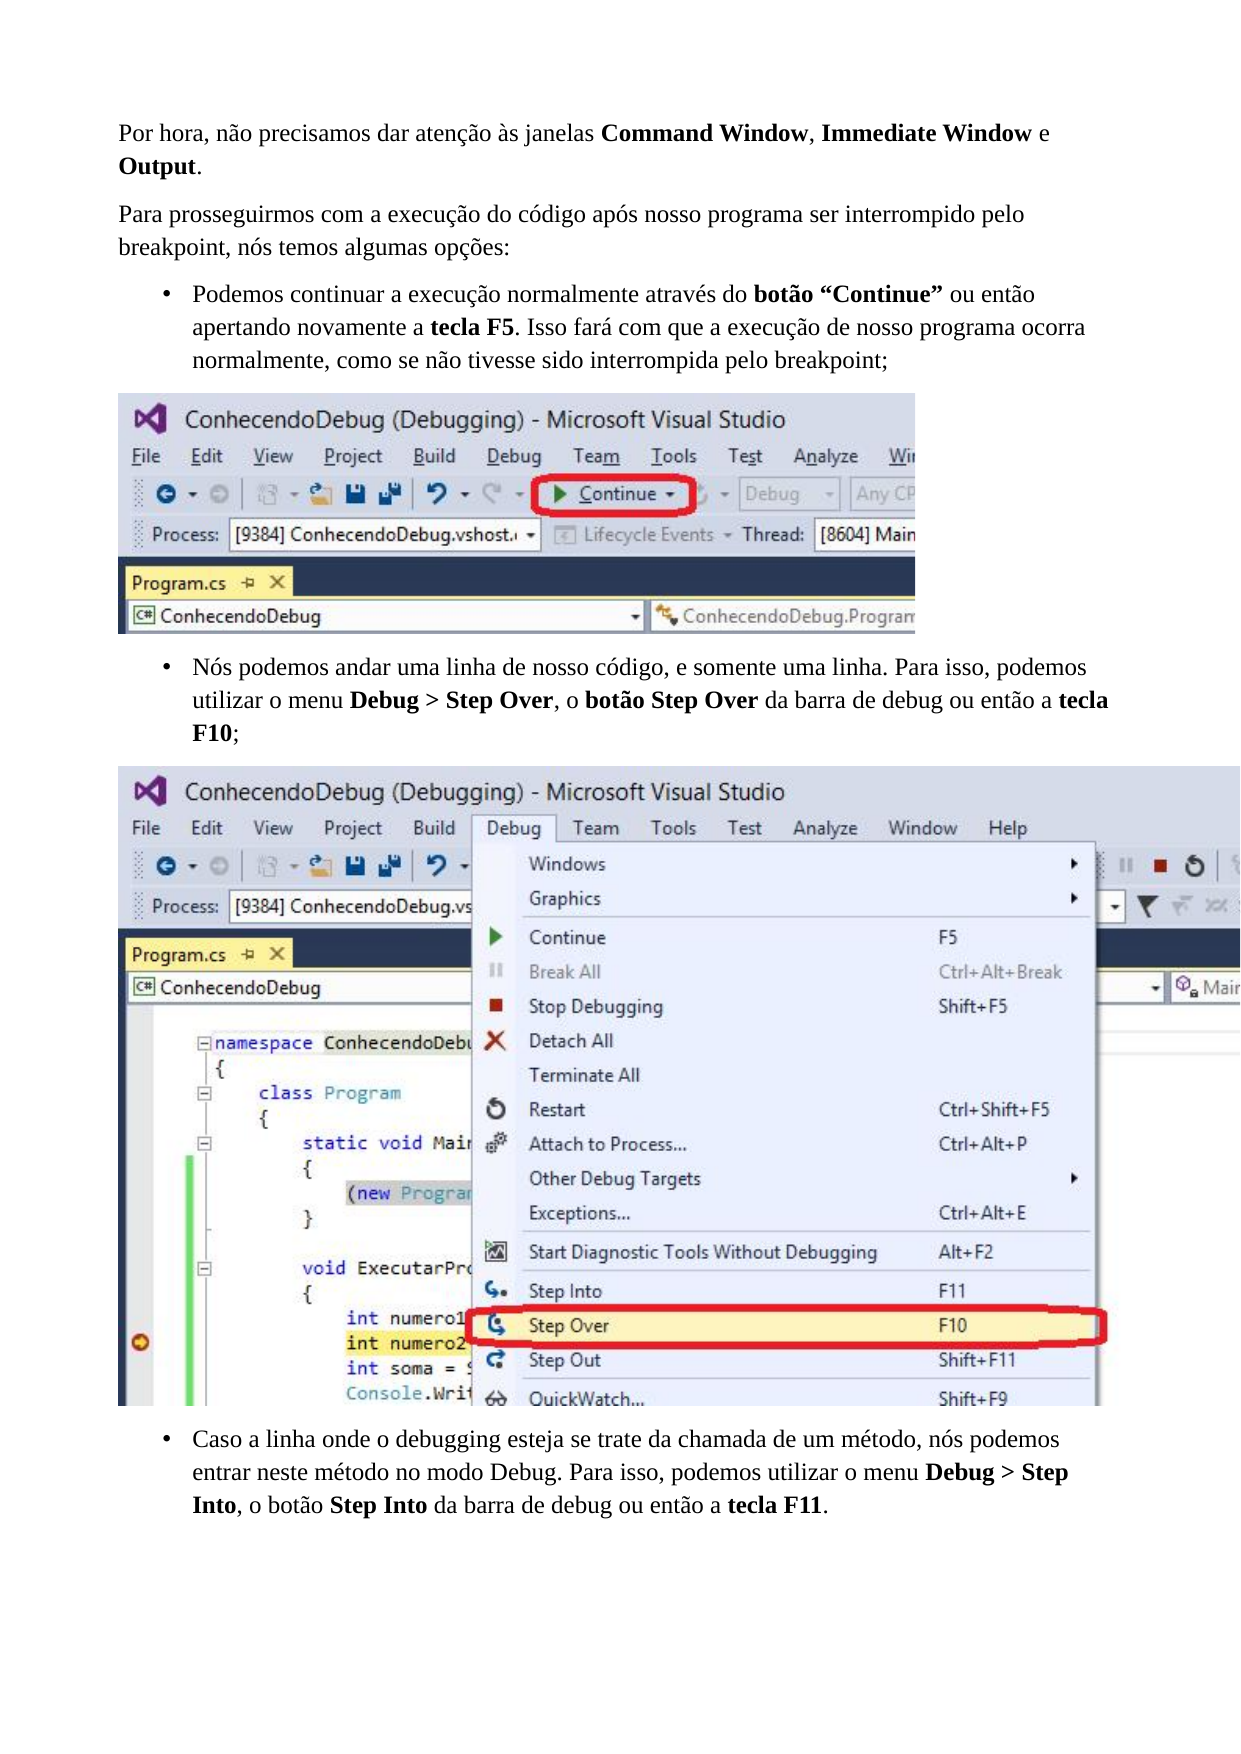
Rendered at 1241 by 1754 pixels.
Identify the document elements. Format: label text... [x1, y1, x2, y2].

list Nós podemos andar uma linha de nosso código, e somente uma linha. Para isso, podemos utilizar o menu Debug > Step Over, o botão Step Over da barra de debug ou então a tecla F10; [162, 652, 1122, 747]
text Para prosseguirmos com a execução do código após nosso programa ser interrompido pelo breakpoint, nós temos algumas opções: [118, 199, 1122, 261]
picture [118, 766, 1241, 1406]
picture [118, 393, 915, 634]
list Podemos continuar a execução normalmente através do botão “Continue” ou então apertando novamente a tecla F5. Isso fará com que a execução de nosso programa ocorra normalmente, como se não tivesse sido interrompida pelo breakpoint; [162, 279, 1122, 374]
list Caso a linha onde o debugging esteja se trate da chamada de um método, nós podemos entrar neste método no modo Debug. Para isso, podemos utilizar o menu Debug > Step Into, o botão Step Into da barra de debug ou então a tecla F11. [162, 1424, 1122, 1519]
text Por hora, não precisamos dar atenção às janelas Command Window, Immediate Window e Output. [118, 118, 1122, 180]
